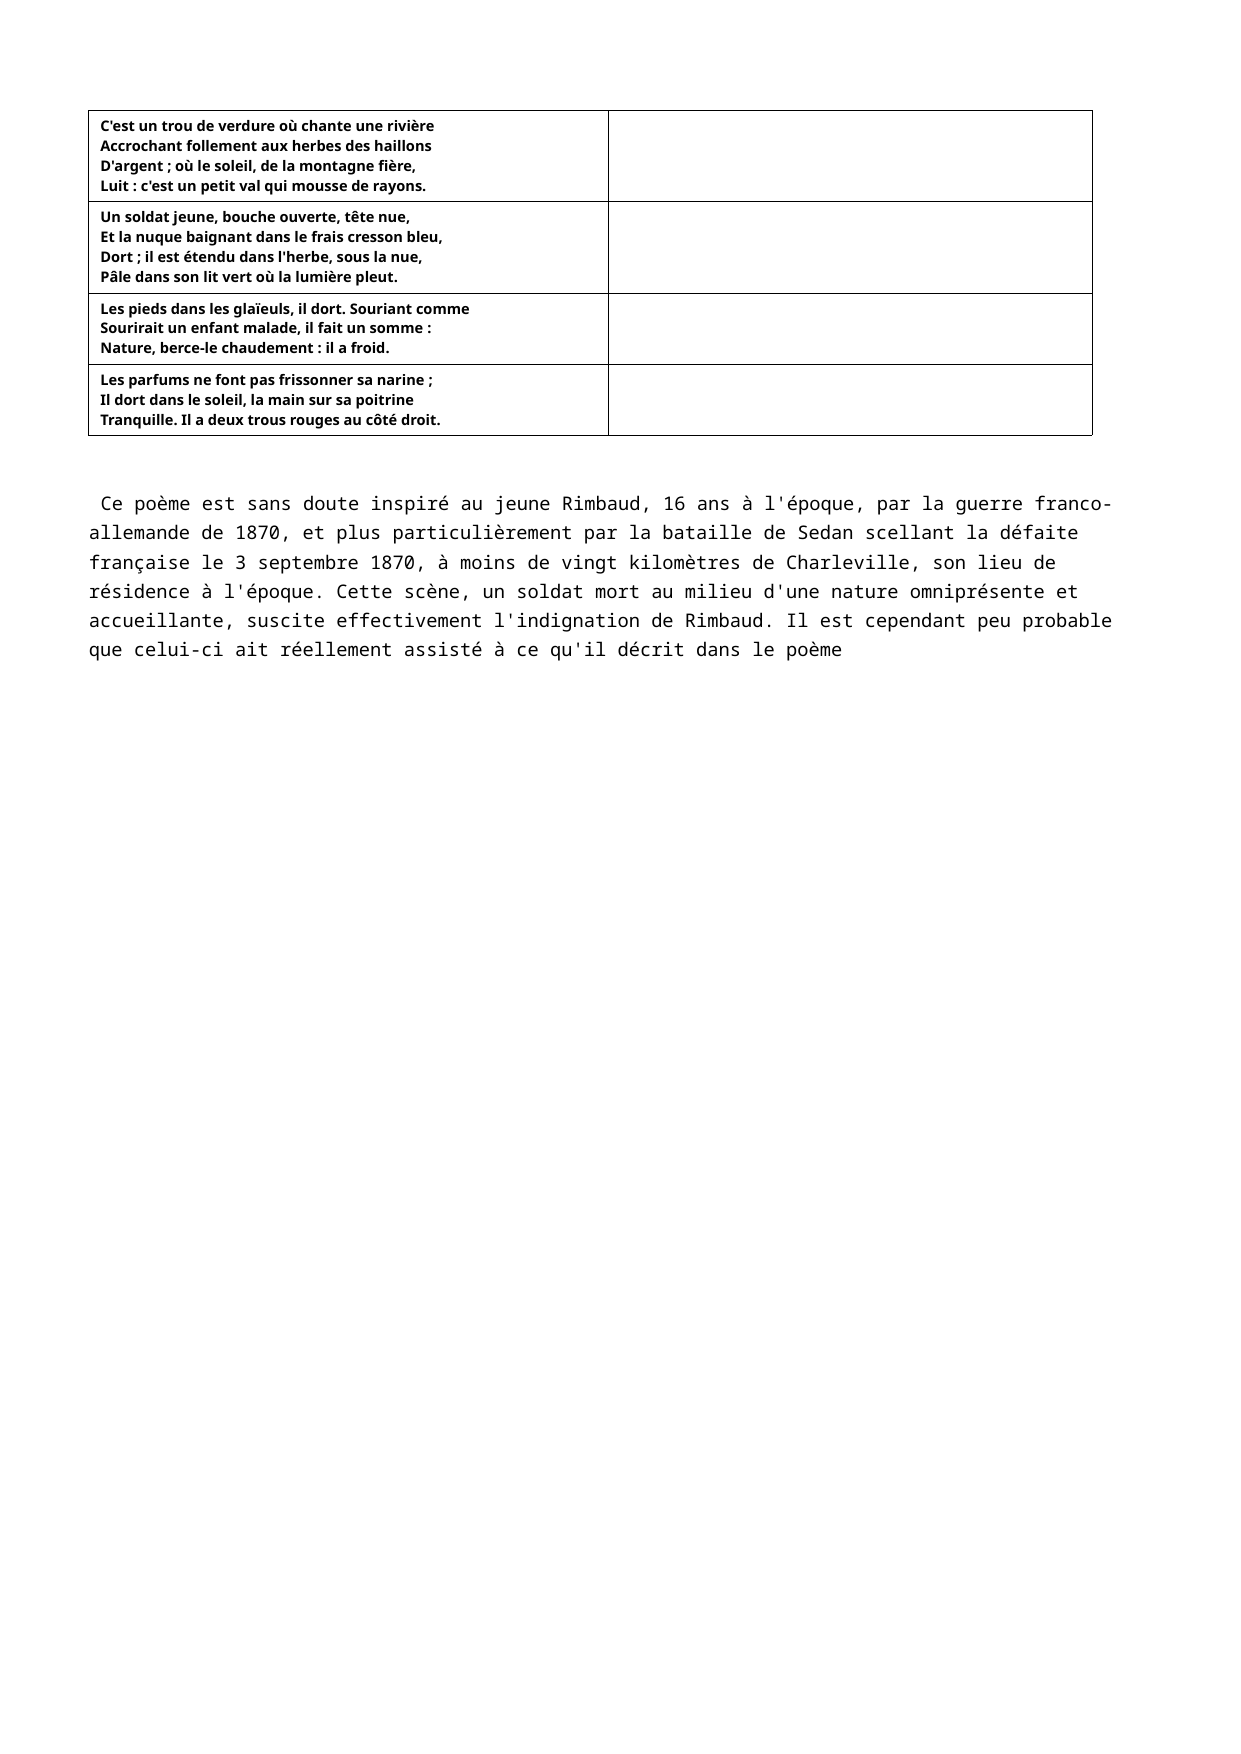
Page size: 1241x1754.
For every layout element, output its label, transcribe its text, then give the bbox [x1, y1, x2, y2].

table_cell [609, 202, 1092, 293]
table_cell Les parfums ne font pas frissonner sa narine ; Il dort dans le soleil, la main sur sa poitrine Tranquille. Il a deux trous rouges au côté droit. [89, 365, 608, 435]
table_cell Les pieds dans les glaïeuls, il dort. Souriant comme Sourirait un enfant malade, il fait un somme : Nature, berce-le chaudement : il a froid. [89, 294, 608, 364]
table_header [609, 111, 1092, 201]
table_cell [609, 365, 1092, 435]
table_cell [609, 294, 1092, 364]
text Ce poème est sans doute inspiré au jeune Rimbaud, 16 ans à l'époque, par la guerre franco-allemande de 1870, et plus particulièrement par la bataille de Sedan scellant la défaite française le 3 septembre 1870, à moins de vingt kilomètres de Charleville, son lieu de résidence à l'époque. Cette scène, un soldat mort au milieu d'une nature omniprésente et accueillante, suscite effectivement l'indignation de Rimbaud. Il est cependant peu probable que celui-ci ait réellement assisté à ce qu'il décrit dans le poème [88, 490, 1152, 662]
table_cell Un soldat jeune, bouche ouverte, tête nue, Et la nuque baignant dans le frais cresson bleu, Dort ; il est étendu dans l'herbe, sous la nue, Pâle dans son lit vert où la lumière pleut. [89, 202, 608, 293]
table_header C'est un trou de verdure où chante une rivière Accrochant follement aux herbes des haillons D'argent ; où le soleil, de la montagne fière, Luit : c'est un petit val qui mousse de rayons. [89, 111, 608, 201]
